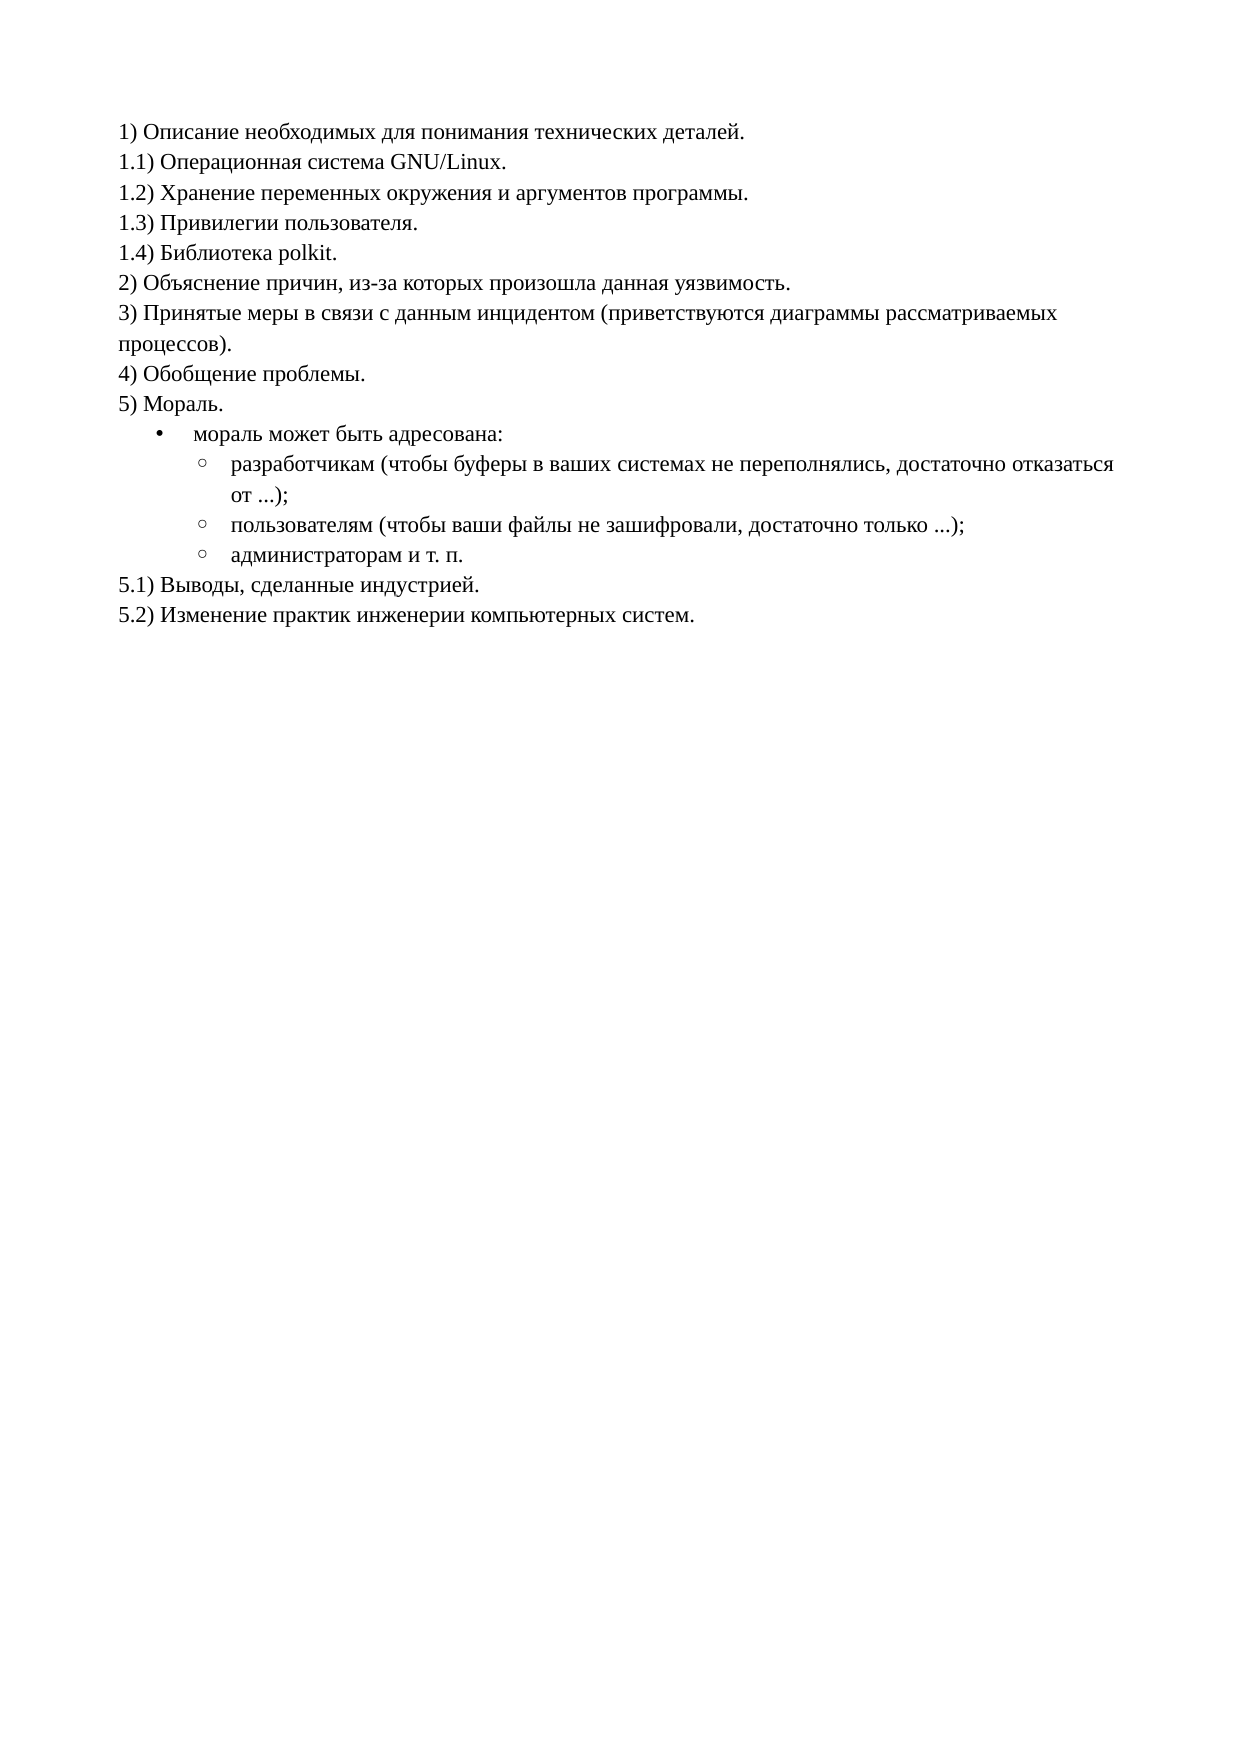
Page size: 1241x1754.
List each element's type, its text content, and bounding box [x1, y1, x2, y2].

list разработчикам (чтобы буферы в ваших системах не переполнялись, достаточно отказаться от ...); [193, 450, 1122, 507]
text 1.4) Библиотека polkit. [118, 239, 1122, 265]
text 1.1) Операционная система GNU/Linux. [118, 148, 1122, 175]
list администраторам и т. п. [193, 541, 1122, 567]
list пользователям (чтобы ваши файлы не зашифровали, достаточно только ...); [193, 511, 1122, 537]
text 4) Обобщение проблемы. [118, 360, 1122, 386]
text 5.1) Выводы, сделанные индустрией. [118, 571, 1122, 598]
text 5.2) Изменение практик инженерии компьютерных систем. [118, 601, 1122, 628]
text 1.2) Хранение переменных окружения и аргументов программы. [118, 178, 1122, 205]
text 1.3) Привилегии пользователя. [118, 209, 1122, 235]
text 3) Принятые меры в связи с данным инцидентом (приветствуются диаграммы рассматриваемых процессов). [118, 299, 1122, 356]
text 1) Описание необходимых для понимания технических деталей. [118, 118, 1122, 144]
text 5) Мораль. [118, 390, 1122, 416]
list мораль может быть адресована: [156, 420, 1122, 447]
text 2) Объяснение причин, из-за которых произошла данная уязвимость. [118, 269, 1122, 296]
